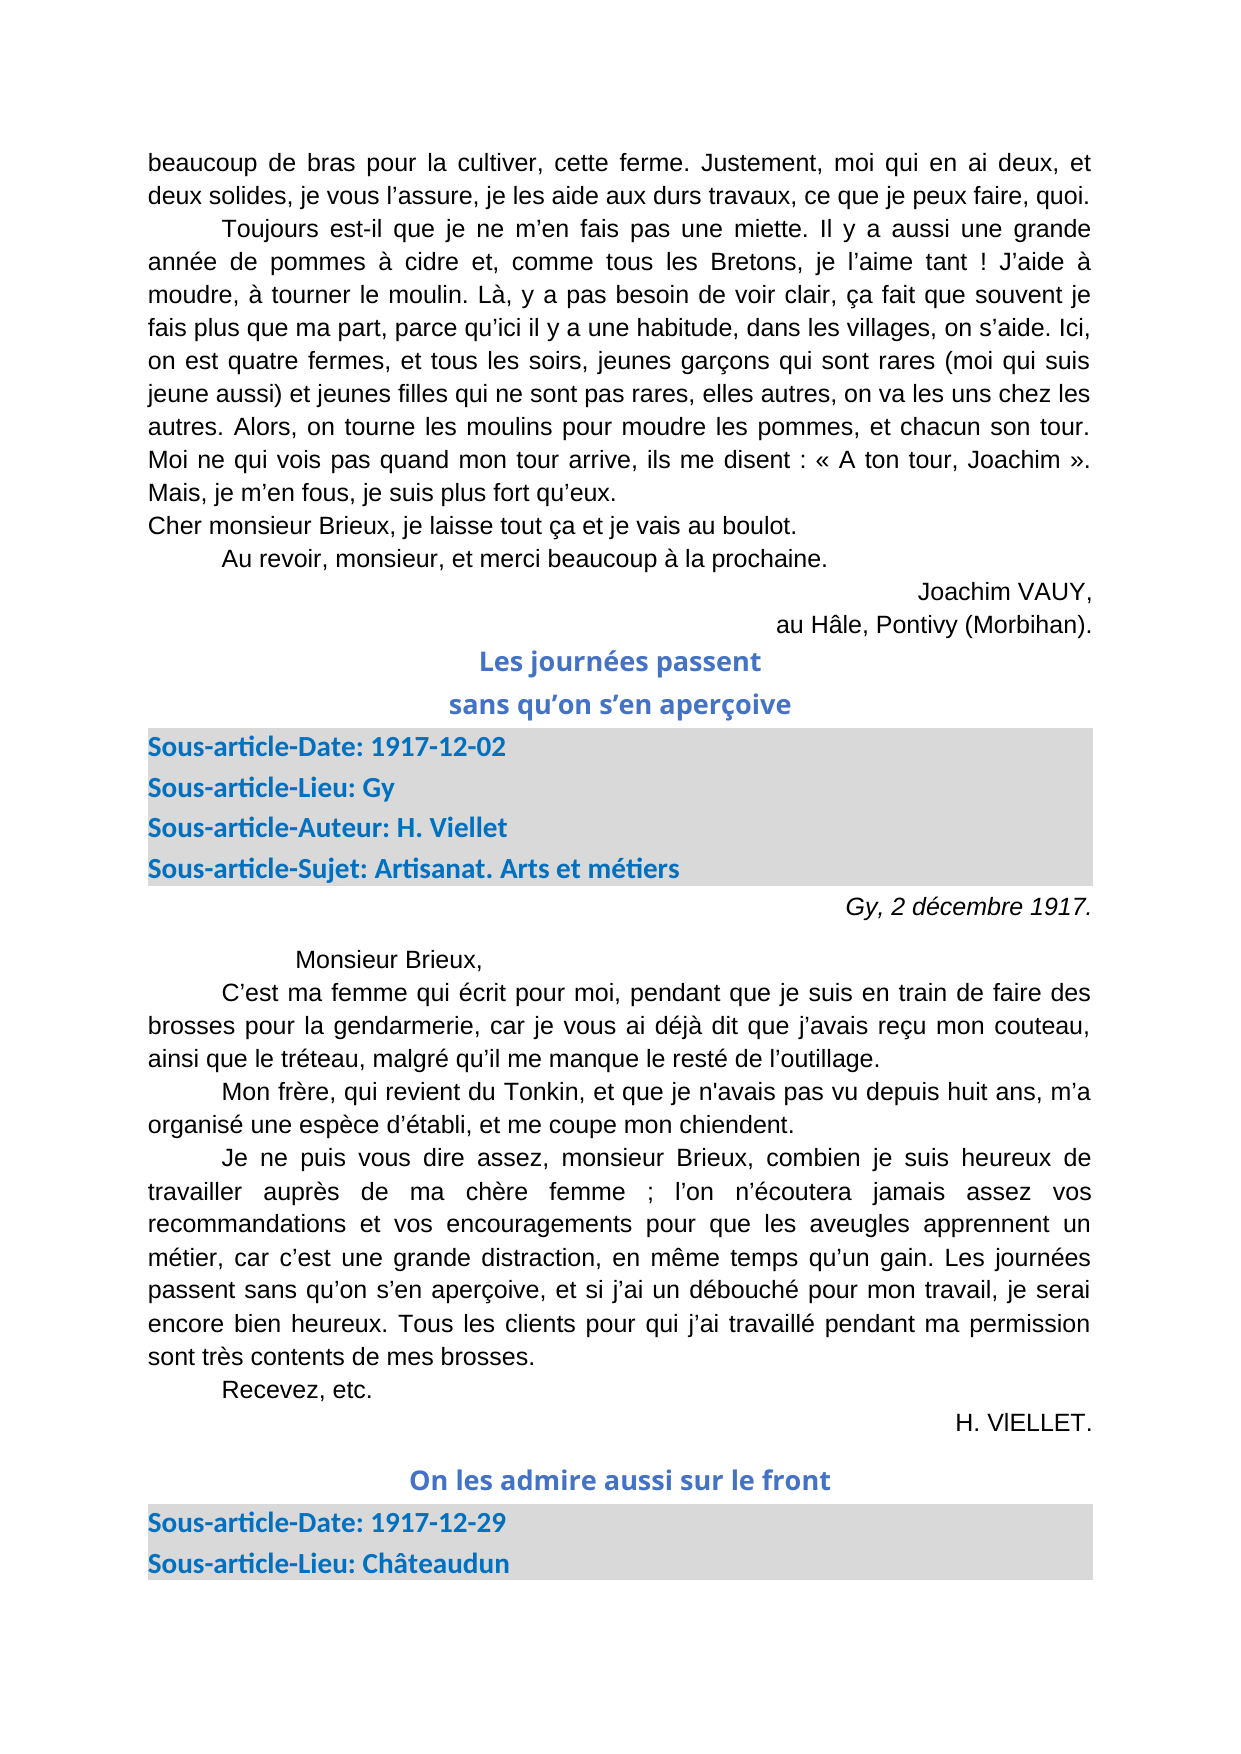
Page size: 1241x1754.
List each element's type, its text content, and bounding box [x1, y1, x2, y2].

text Je ne puis vous dire assez, monsieur Brieux, combien je suis heureux de travailler auprès de ma chère femme ; l’on n’écoutera jamais assez vos recommandations et vos encouragements pour que les aveugles apprennent un métier, car c’est une grande distraction, en même temps qu’un gain. Les journées passent sans qu’on s’en aperçoive, et si j’ai un débouché pour mon travail, je serai encore bien heureux. Tous les clients pour qui j’ai travaillé pendant ma permission sont très contents de mes brosses. [148, 1143, 1093, 1370]
text Au revoir, monsieur, et merci beaucoup à la prochaine. [148, 544, 1093, 573]
text Cher monsieur Brieux, je laisse tout ça et je vais au boulot. [148, 511, 1093, 539]
text Sous-article-Lieu: Châteaudun [148, 1545, 1093, 1580]
text beaucoup de bras pour la cultiver, cette ferme. Justement, moi qui en ai deux, et deux solides, je vous l’assure, je les aide aux durs travaux, ce que je peux faire, quoi. [148, 148, 1093, 209]
text H. VlELLET. [148, 1408, 1093, 1436]
text Toujours est-il que je ne m’en fais pas une miette. Il y a aussi une grande année de pommes à cidre et, comme tous les Bretons, je l’aime tant ! J’aide à moudre, à tourner le moulin. Là, y a pas besoin de voir clair, ça fait que souvent je fais plus que ma part, parce qu’ici il y a une habitude, dans les villages, on s’aide. Ici, on est quatre fermes, et tous les soirs, jeunes garçons qui sont rares (moi qui suis jeune aussi) et jeunes filles qui ne sont pas rares, elles autres, on va les uns chez les autres. Alors, on tourne les moulins pour moudre les pommes, et chacun son tour. Moi ne qui vois pas quand mon tour arrive, ils me disent : « A ton tour, Joachim ». Mais, je m’en fous, je suis plus fort qu’eux. [148, 214, 1093, 507]
text Joachim VAUY, [148, 577, 1093, 606]
text Gy, 2 décembre 1917. [148, 891, 1093, 920]
text Sous-article-Auteur: H. Viellet [148, 809, 1093, 845]
text C’est ma femme qui écrit pour moi, pendant que je suis en train de faire des brosses pour la gendarmerie, car je vous ai déjà dit que j’avais reçu mon couteau, ainsi que le tréteau, malgré qu’il me manque le resté de l’outillage. [148, 978, 1093, 1073]
text Recevez, etc. [148, 1374, 1093, 1403]
subtitle sans qu’on s’en aperçoive [148, 685, 1093, 722]
text Sous-article-Lieu: Gy [148, 769, 1093, 804]
text Sous-article-Date: 1917-12-02 [148, 728, 1093, 763]
subtitle On les admire aussi sur le front [148, 1461, 1093, 1498]
text Sous-article-Sujet: Artisanat. Arts et métiers [148, 851, 1093, 886]
text au Hâle, Pontivy (Morbihan). [148, 610, 1093, 639]
text Monsieur Brieux, [221, 945, 1093, 974]
text Mon frère, qui revient du Tonkin, et que je n'avais pas vu depuis huit ans, m’a organisé une espèce d’établi, et me coupe mon chiendent. [148, 1077, 1093, 1139]
subtitle Les journées passent [148, 643, 1093, 680]
text Sous-article-Date: 1917-12-29 [148, 1504, 1093, 1539]
